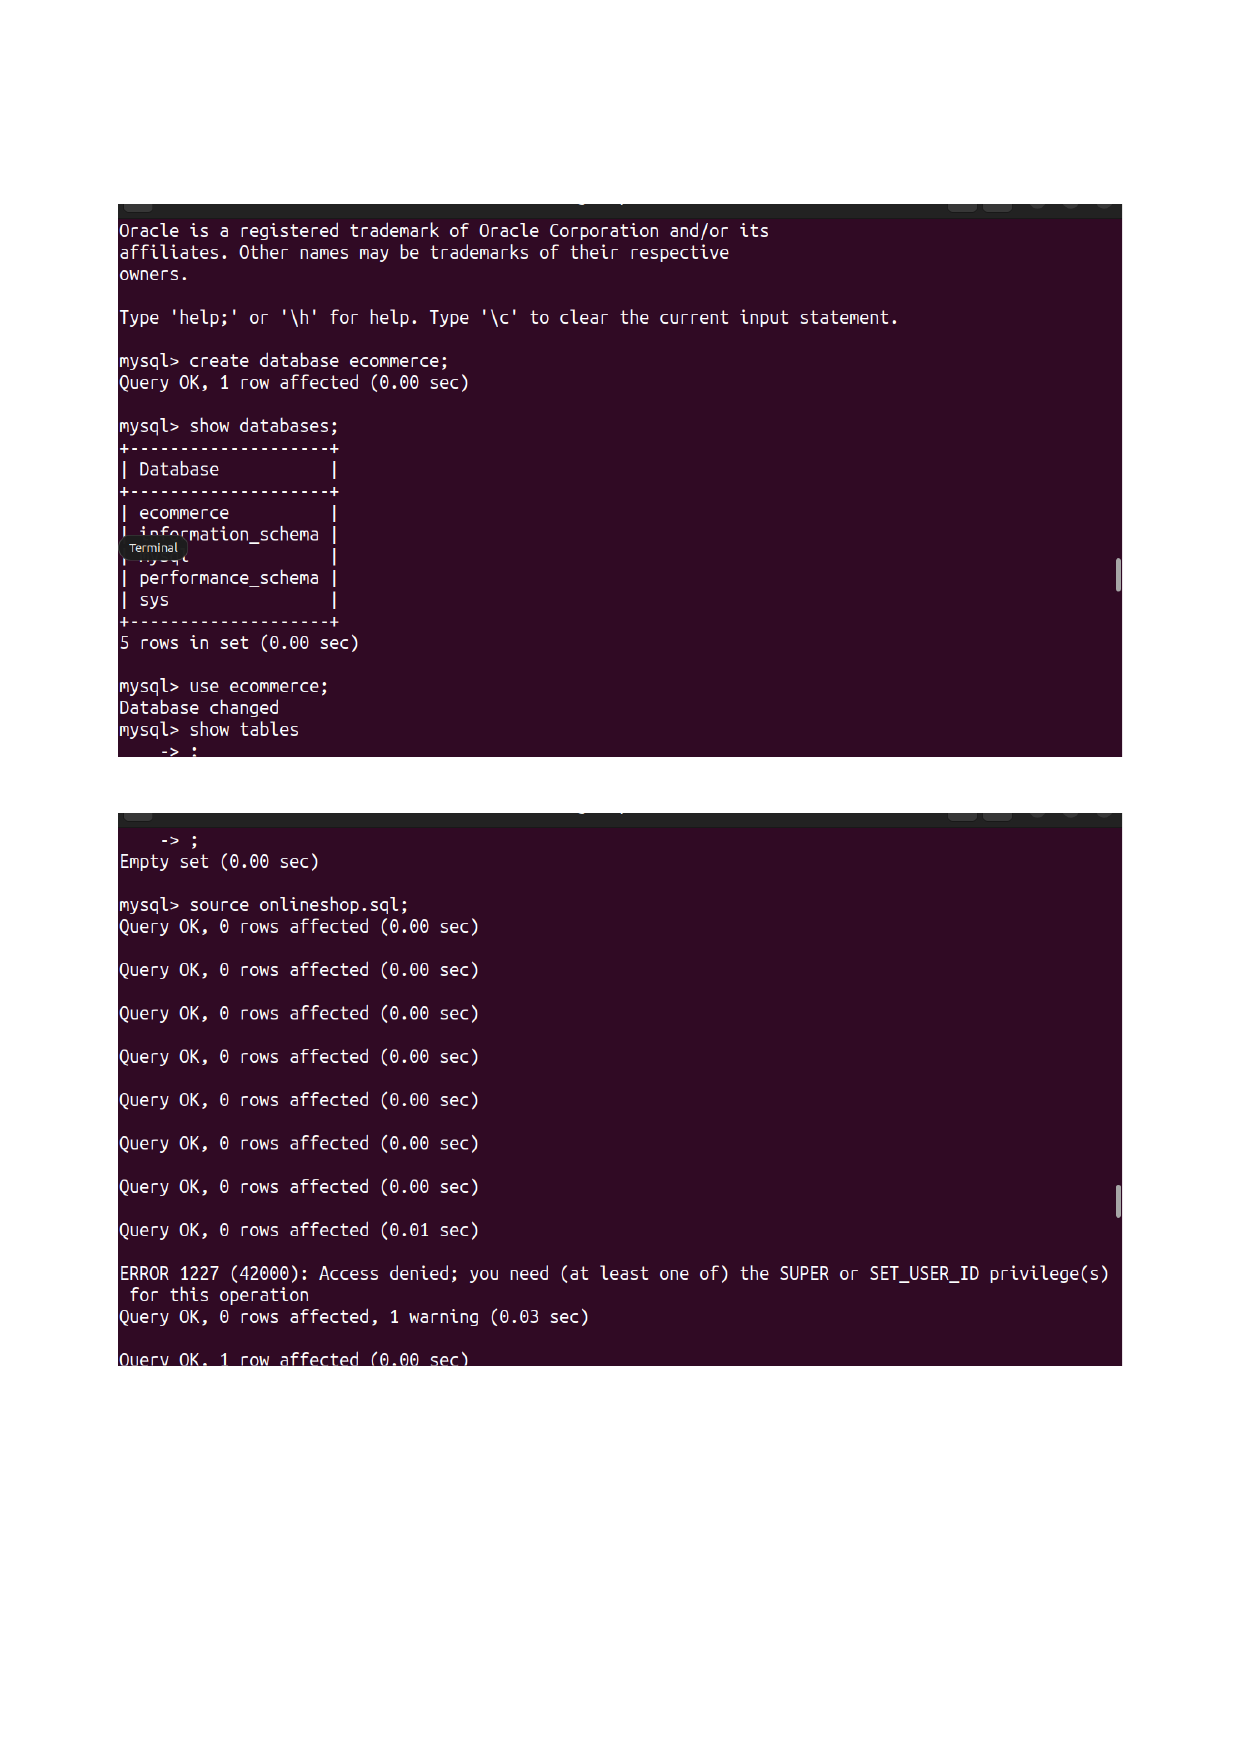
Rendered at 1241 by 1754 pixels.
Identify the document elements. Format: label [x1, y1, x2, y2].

picture [118, 204, 1123, 757]
picture [118, 813, 1123, 1366]
